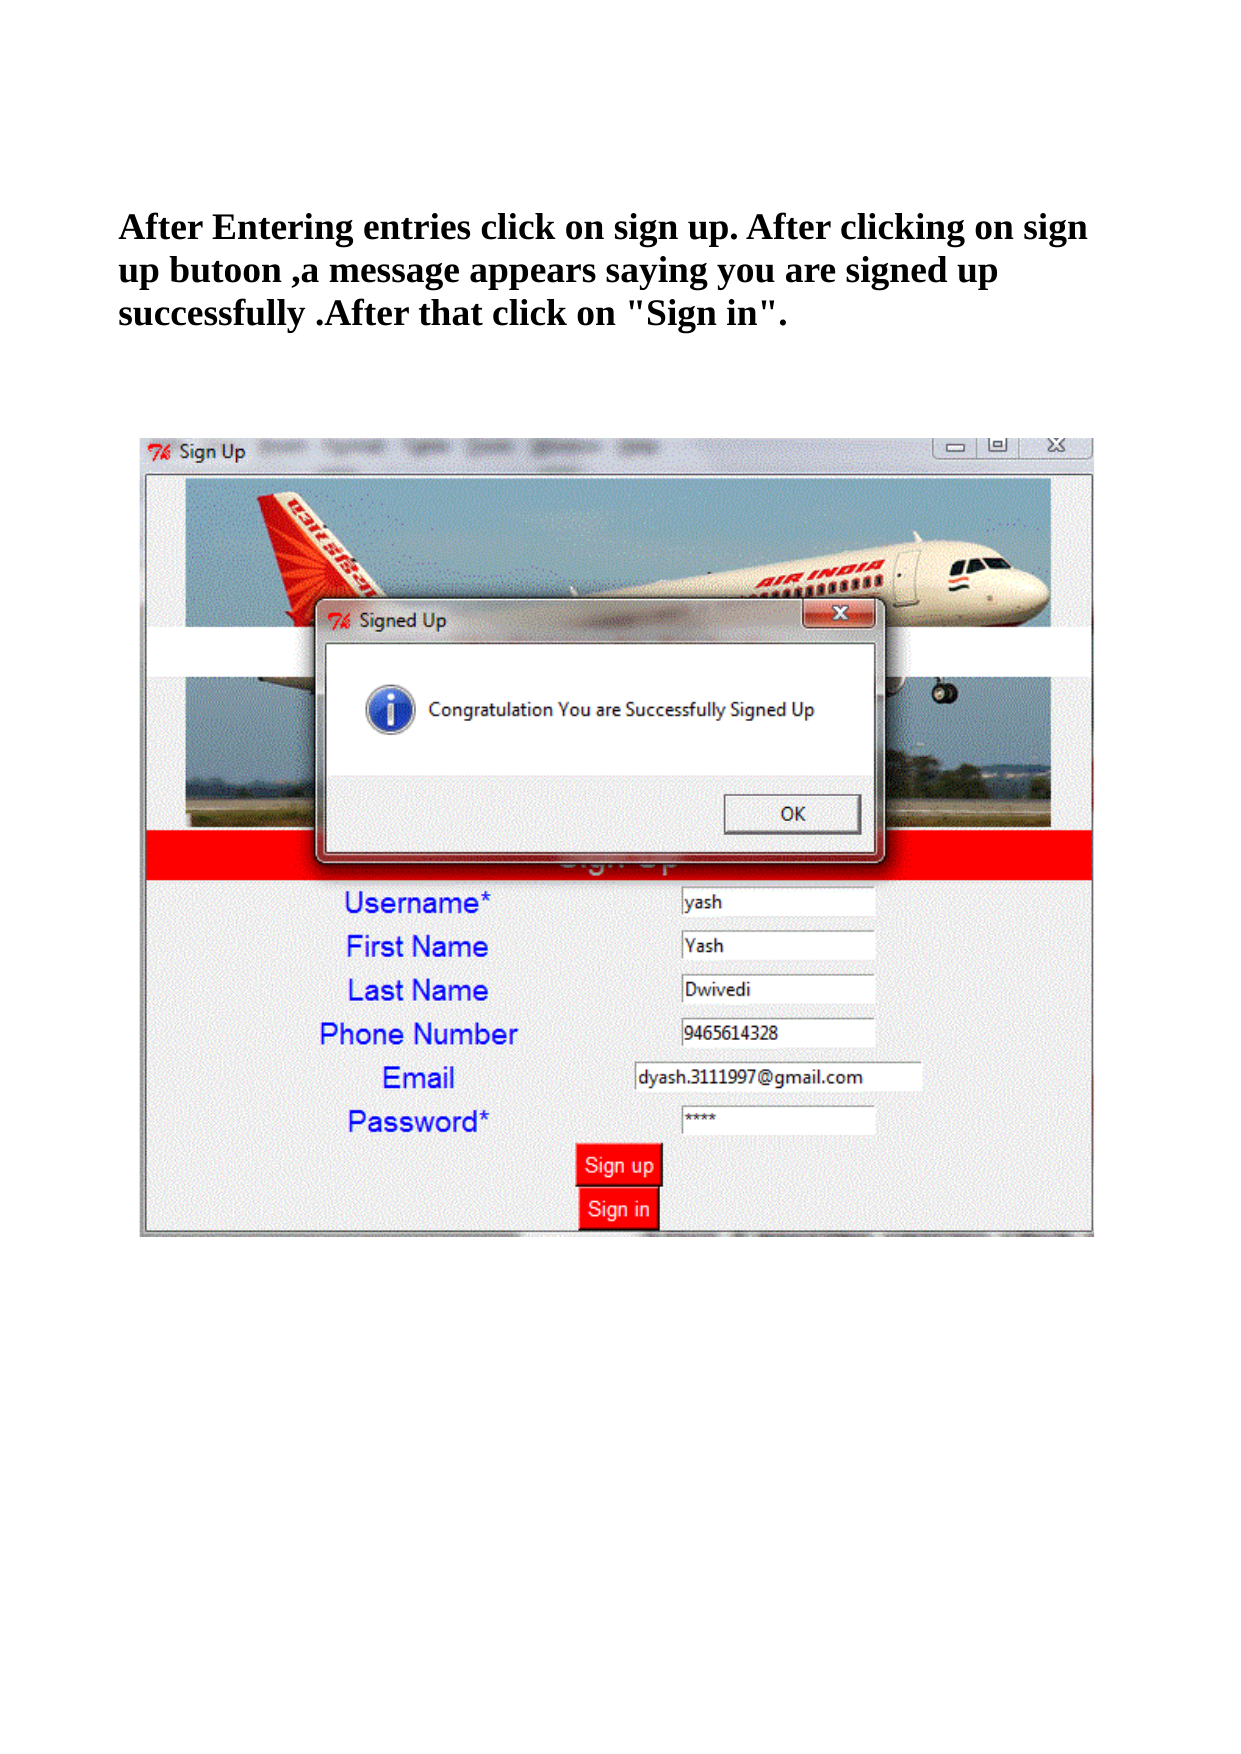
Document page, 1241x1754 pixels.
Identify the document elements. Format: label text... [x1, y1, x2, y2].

picture [139, 438, 1095, 1237]
text After Entering entries click on sign up. After clicking on sign up butoon ,a message appears saying you are signed up successfully .After that click on "Sign in". [118, 204, 1122, 334]
